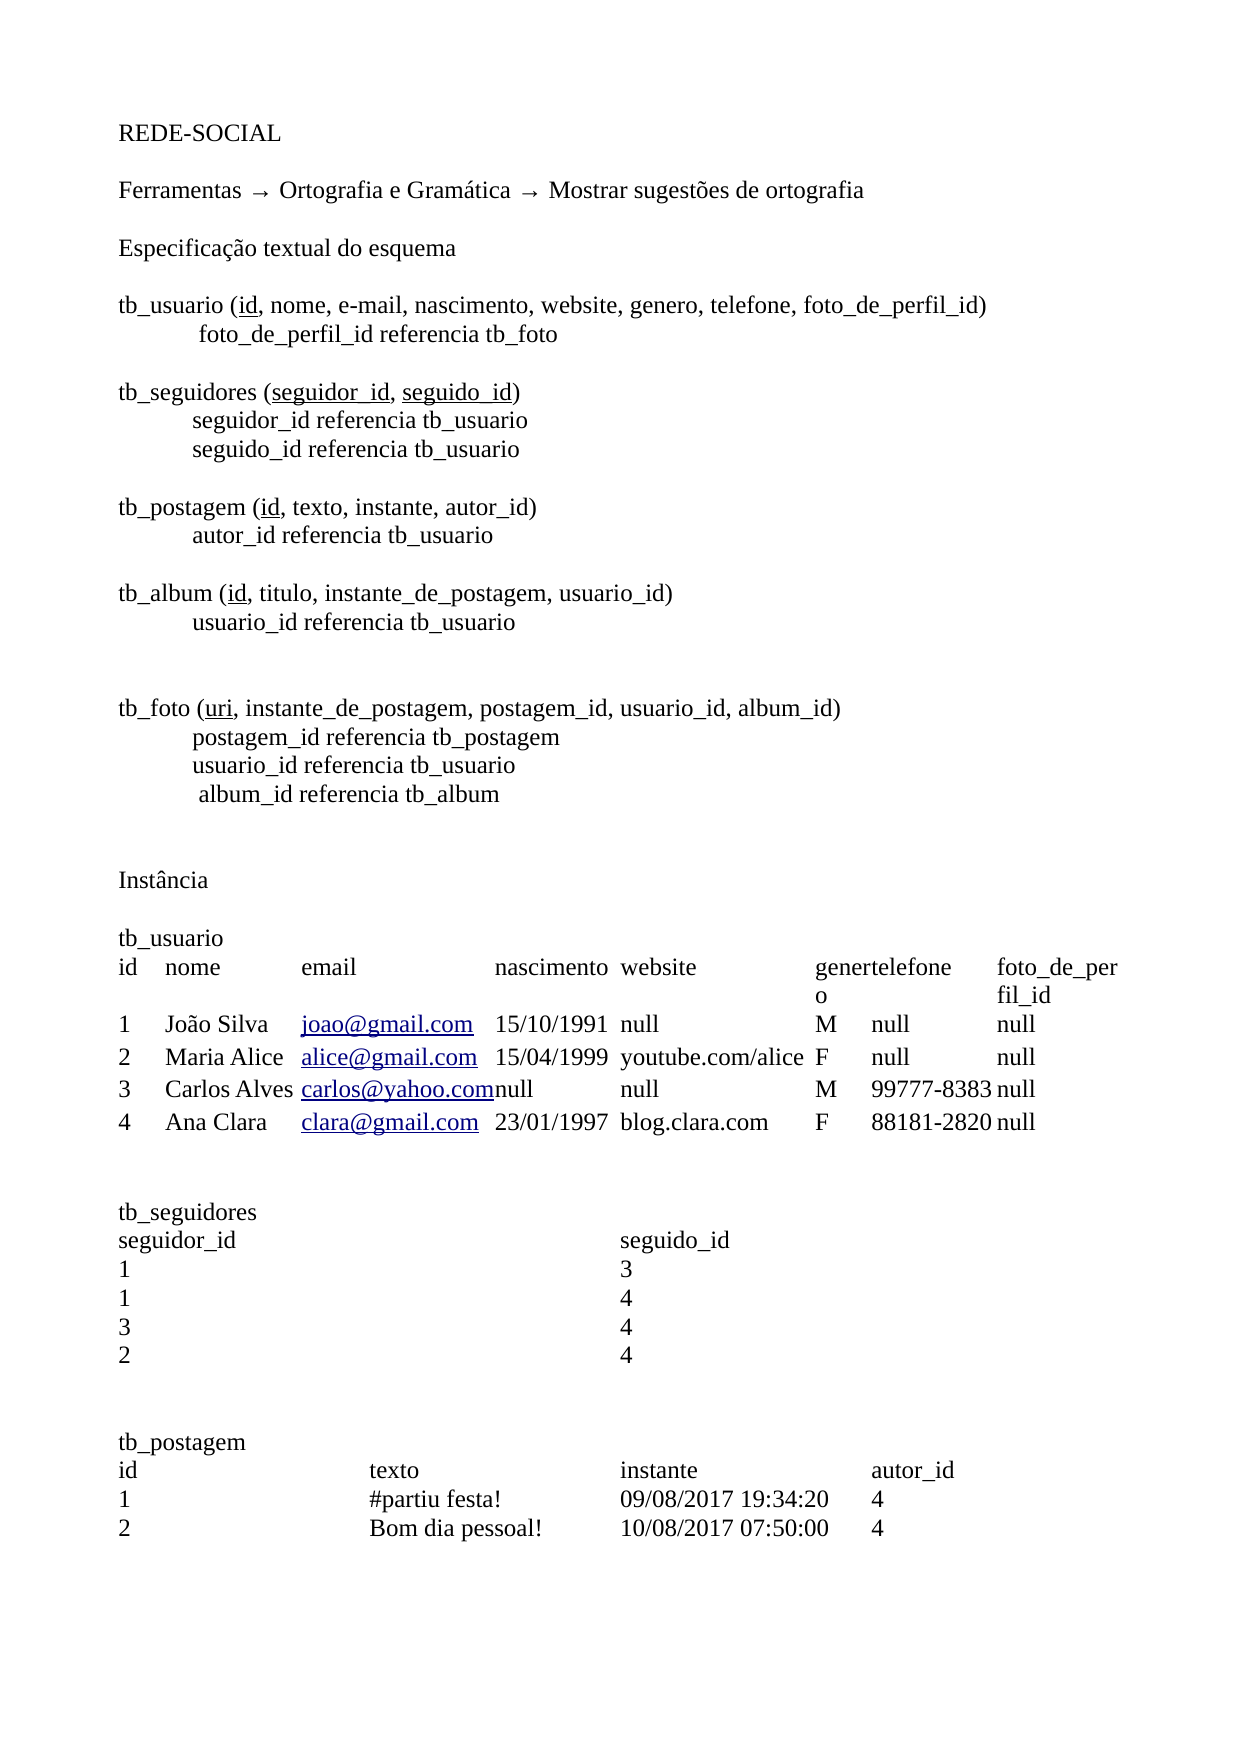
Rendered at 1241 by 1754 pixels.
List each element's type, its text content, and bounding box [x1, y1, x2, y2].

table_cell carlos@yahoo.com [301, 1101, 494, 1107]
text tb_seguidores (seguidor_id, seguido_id) [118, 377, 1122, 406]
table_cell 23/01/1997 [495, 1107, 620, 1139]
table_cell email [301, 952, 494, 1009]
table_cell Carlos Alves [165, 1074, 301, 1107]
table_header tb_seguidores [118, 1197, 1122, 1226]
table_cell 4 [118, 1107, 165, 1139]
table_cell foto_de_perfil_id [997, 952, 1123, 1009]
table_cell 15/10/1991 [495, 1009, 620, 1042]
table_cell texto [369, 1456, 620, 1484]
table_cell #partiu festa! [369, 1484, 620, 1513]
text autor_id referencia tb_usuario [118, 521, 1122, 549]
text postagem_id referencia tb_postagem [118, 722, 1122, 751]
text tb_postagem (id, texto, instante, autor_id) [118, 492, 1122, 521]
table_cell Bom dia pessoal! [369, 1513, 620, 1542]
table_cell M [815, 1009, 871, 1042]
text seguidor_id referencia tb_usuario [118, 406, 1122, 434]
table_cell telefone [871, 952, 997, 1009]
table_cell null [997, 1042, 1123, 1074]
table_cell 99777-8383 [871, 1074, 997, 1107]
table_cell 4 [620, 1312, 1122, 1341]
table_cell 4 [871, 1484, 1122, 1513]
table_cell null [871, 1009, 997, 1042]
table_cell seguido_id [620, 1226, 1122, 1254]
text REDE-SOCIAL [118, 118, 1122, 147]
table_cell null [620, 1074, 815, 1107]
table_cell genero [815, 952, 871, 1009]
table_cell null [997, 1107, 1123, 1139]
table_cell F [815, 1042, 871, 1074]
table_cell 1 [118, 1283, 620, 1312]
table_cell 3 [620, 1254, 1122, 1283]
text Ferramentas → Ortografia e Gramática → Mostrar sugestões de ortografia [118, 176, 1122, 204]
table_cell 09/08/2017 19:34:20 [620, 1484, 871, 1513]
table_cell 2 [118, 1513, 369, 1542]
table_cell autor_id [871, 1456, 1122, 1484]
table_cell null [495, 1074, 620, 1107]
table_cell alice@gmail.com [301, 1042, 494, 1074]
table_cell F [815, 1107, 871, 1139]
text usuario_id referencia tb_usuario [118, 751, 1122, 779]
table_cell 2 [118, 1042, 165, 1074]
table_cell 1 [118, 1009, 165, 1042]
table_cell 4 [871, 1513, 1122, 1542]
table_cell null [997, 1009, 1123, 1042]
text tb_album (id, titulo, instante_de_postagem, usuario_id) [118, 578, 1122, 607]
table_header tb_postagem [118, 1427, 1122, 1456]
table_cell M [815, 1074, 871, 1107]
text tb_foto (uri, instante_de_postagem, postagem_id, usuario_id, album_id) [118, 693, 1122, 722]
text Especificação textual do esquema [118, 233, 1122, 262]
table_cell 3 [118, 1312, 620, 1341]
table_cell id [118, 1456, 369, 1484]
table_cell seguidor_id [118, 1226, 620, 1254]
table_cell null [871, 1042, 997, 1074]
table_cell joao@gmail.com [301, 1009, 494, 1042]
table_cell website [620, 952, 815, 1009]
table_cell 88181-2820 [871, 1107, 997, 1139]
table_cell 4 [620, 1283, 1122, 1312]
table_cell carlos@yahoo.com [301, 1074, 494, 1099]
table_cell 1 [118, 1254, 620, 1283]
text usuario_id referencia tb_usuario [118, 607, 1122, 636]
text seguido_id referencia tb_usuario [118, 434, 1122, 463]
table_cell null [997, 1074, 1123, 1107]
table_cell 4 [620, 1341, 1122, 1369]
table_cell João Silva [165, 1009, 301, 1042]
table_header tb_usuario [118, 923, 1123, 952]
table_cell nome [165, 952, 301, 1009]
table_cell 15/04/1999 [495, 1042, 620, 1074]
table_cell youtube.com/alice [620, 1042, 815, 1074]
table_cell 3 [118, 1074, 165, 1107]
table_cell 10/08/2017 07:50:00 [620, 1513, 871, 1542]
table_cell id [118, 952, 165, 1009]
text tb_usuario (id, nome, e-mail, nascimento, website, genero, telefone, foto_de_perfil_id) [118, 291, 1122, 319]
table_cell Maria Alice [165, 1042, 301, 1074]
table_cell instante [620, 1456, 871, 1484]
table_cell 2 [118, 1341, 620, 1369]
table_cell blog.clara.com [620, 1107, 815, 1139]
text Instância [118, 866, 1122, 894]
table_cell clara@gmail.com [301, 1107, 494, 1139]
table_cell 1 [118, 1484, 369, 1513]
table_cell null [620, 1009, 815, 1042]
table_cell Ana Clara [165, 1107, 301, 1139]
text album_id referencia tb_album [118, 779, 1122, 808]
text foto_de_perfil_id referencia tb_foto [118, 319, 1122, 348]
table_cell nascimento [495, 952, 620, 1009]
